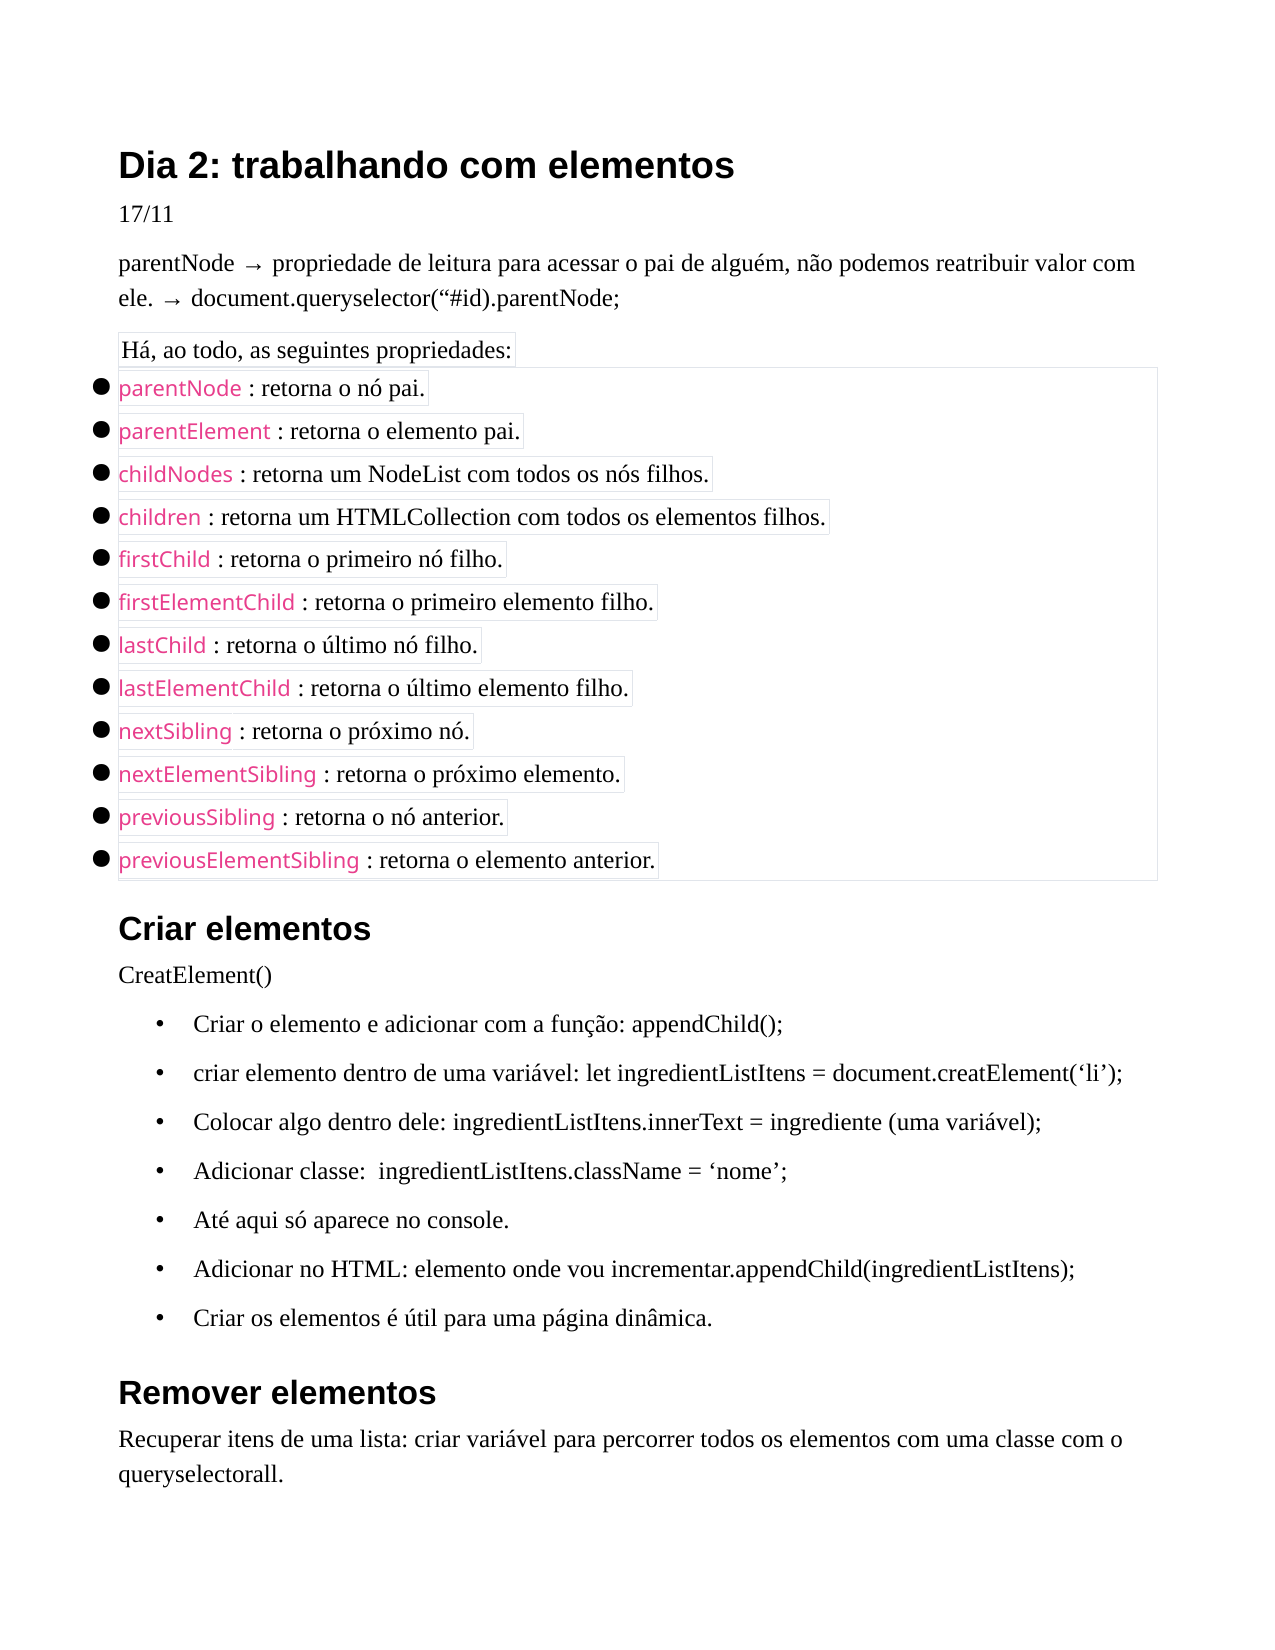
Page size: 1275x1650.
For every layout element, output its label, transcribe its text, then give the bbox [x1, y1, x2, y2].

list previousSibling : retorna o nó anterior. [119, 796, 1157, 835]
list Adicionar no HTML: elemento onde vou incrementar.appendChild(ingredientListItens); [156, 1254, 1157, 1283]
list previousElementSibling : retorna o elemento anterior. [119, 839, 1157, 880]
list Criar os elementos é útil para uma página dinâmica. [156, 1303, 1157, 1332]
list nextElementSibling : retorna o próximo elemento. [119, 753, 1157, 792]
text Há, ao todo, as seguintes propriedades: [119, 333, 515, 366]
list firstElementChild : retorna o primeiro elemento filho. [119, 581, 1157, 620]
subtitle Remover elementos [118, 1373, 1157, 1412]
list Criar o elemento e adicionar com a função: appendChild(); [156, 1009, 1157, 1037]
list criar elemento dentro de uma variável: let ingredientListItens = document.creatElement(‘li’); [156, 1058, 1157, 1087]
list children : retorna um HTMLCollection com todos os elementos filhos. [119, 495, 1157, 534]
list lastElementChild : retorna o último elemento filho. [119, 667, 1157, 706]
list parentNode : retorna o nó pai. [119, 368, 1157, 406]
list firstChild : retorna o primeiro nó filho. [119, 538, 1157, 577]
list Colocar algo dentro dele: ingredientListItens.innerText = ingrediente (uma variável); [156, 1107, 1157, 1136]
list nextSibling : retorna o próximo nó. [119, 710, 1157, 749]
list childNodes : retorna um NodeList com todos os nós filhos. [119, 452, 1157, 491]
list Até aqui só aparece no console. [156, 1205, 1157, 1234]
text 17/11 [118, 199, 1157, 228]
text Recuperar itens de uma lista: criar variável para percorrer todos os elementos com uma classe com o queryselectorall. [118, 1424, 1157, 1487]
subtitle Dia 2: trabalhando com elementos [118, 143, 1157, 187]
subtitle Criar elementos [118, 908, 1157, 947]
text [516, 332, 1157, 367]
text CreatElement() [118, 960, 1157, 988]
list parentElement : retorna o elemento pai. [119, 409, 1157, 448]
list Adicionar classe: ingredientListItens.className = ‘nome’; [156, 1156, 1157, 1185]
list lastChild : retorna o último nó filho. [119, 624, 1157, 663]
text parentNode → propriedade de leitura para acessar o pai de alguém, não podemos reatribuir valor com ele. → document.queryselector(“#id).parentNode; [118, 248, 1157, 312]
